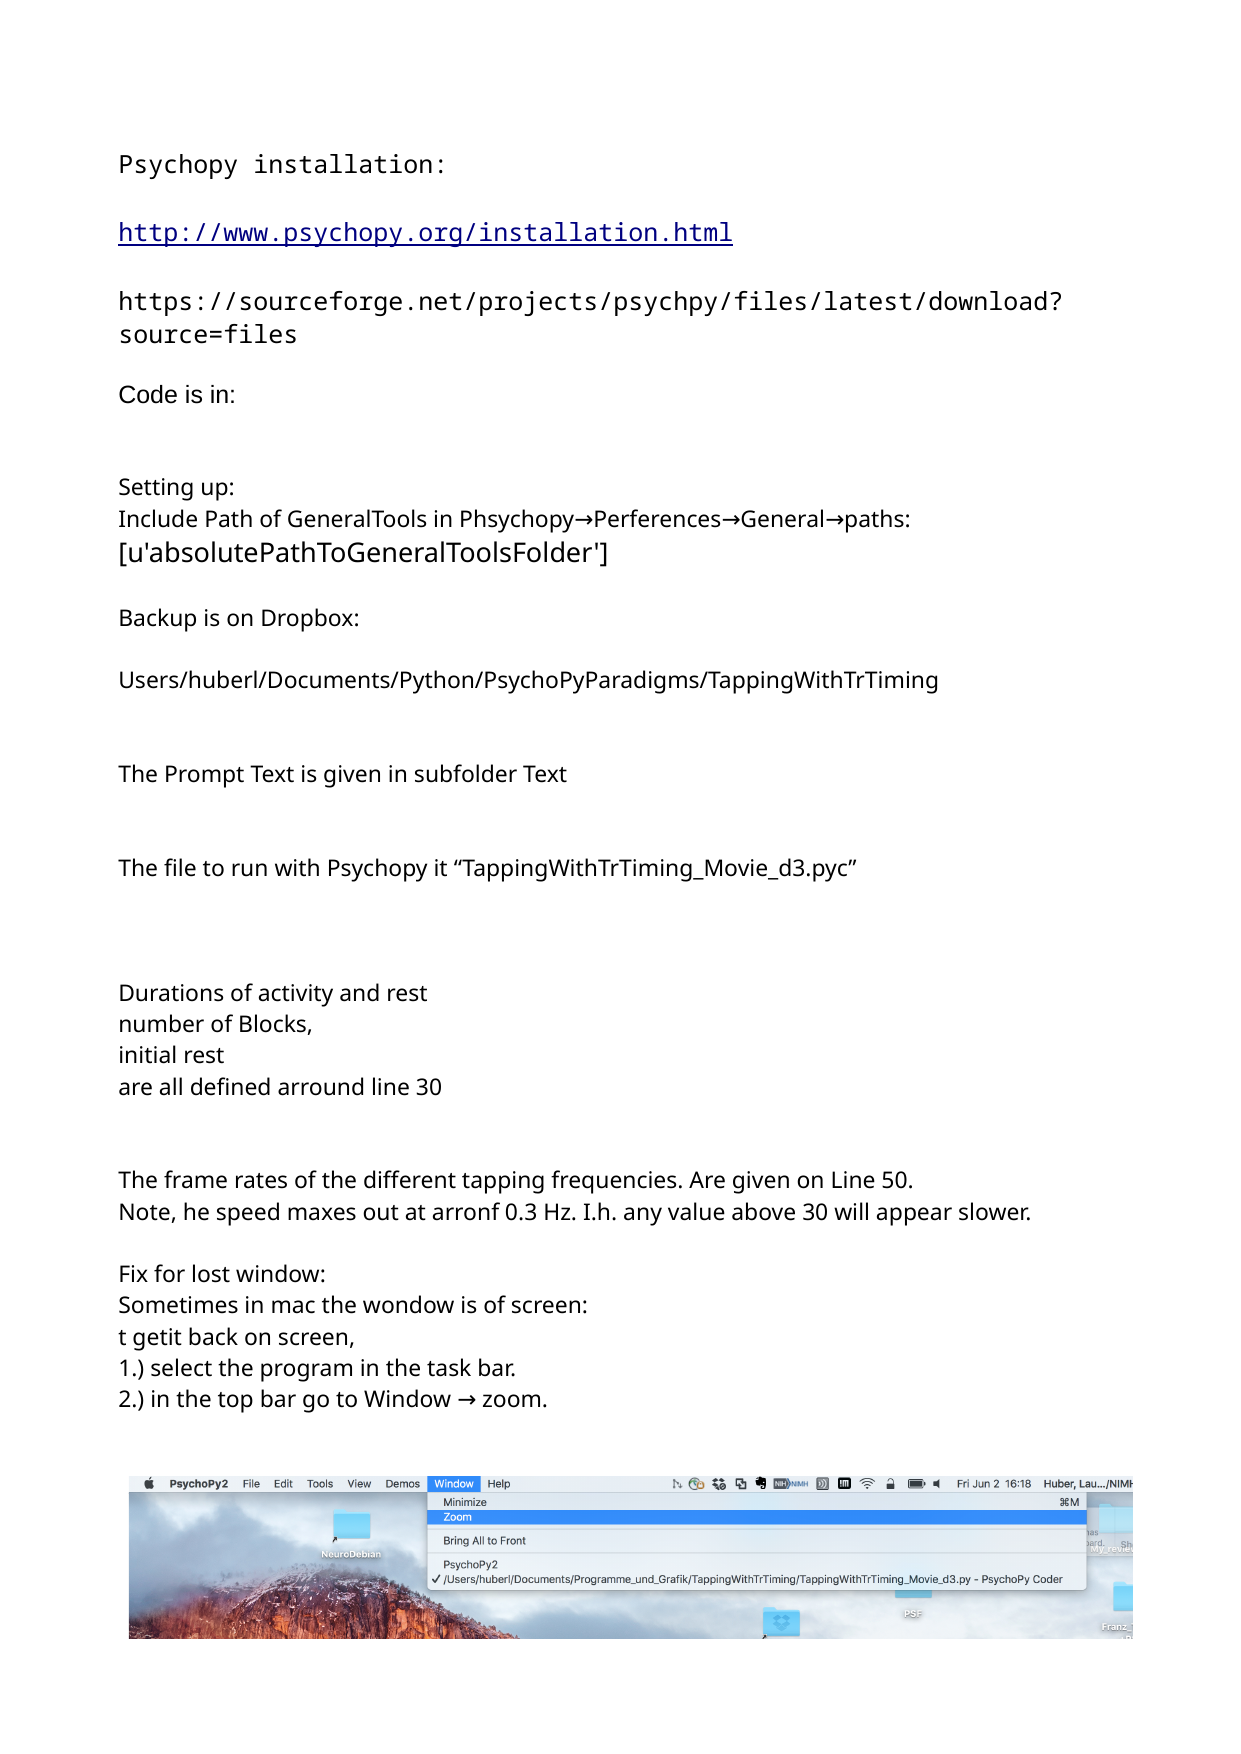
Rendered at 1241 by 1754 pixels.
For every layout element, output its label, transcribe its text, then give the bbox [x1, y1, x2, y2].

picture [128, 1476, 1133, 1639]
text Code is in: [118, 380, 1122, 409]
text The frame rates of the different tapping frequencies. Are given on Line 50. [118, 1164, 1122, 1196]
text initial rest [118, 1039, 1122, 1071]
text are all defined arround line 30 [118, 1071, 1122, 1102]
text Fix for lost window: [118, 1258, 1122, 1289]
text Backup is on Dropbox: [118, 602, 1122, 633]
text The Prompt Text is given in subfolder Text [118, 758, 1122, 789]
text 1.) select the program in the task bar. [118, 1352, 1122, 1383]
text The file to run with Psychopy it “TappingWithTrTiming_Movie_d3.pyc” [118, 852, 1122, 883]
text number of Blocks, [118, 1008, 1122, 1039]
text http://www.psychopy.org/installation.html [118, 215, 1122, 249]
text Psychopy installation: [118, 147, 1122, 181]
text Include Path of GeneralTools in Phsychopy→Perferences→General→paths:[u'absolutePathToGeneralToolsFolder'] [118, 502, 1122, 571]
text 2.) in the top bar go to Window → zoom. [118, 1383, 1122, 1414]
text Users/huberl/Documents/Python/PsychoPyParadigms/TappingWithTrTiming [118, 664, 1122, 696]
text https://sourceforge.net/projects/psychpy/files/latest/download?source=files [118, 283, 1122, 351]
text t getit back on screen, [118, 1321, 1122, 1352]
text Durations of activity and rest [118, 977, 1122, 1008]
text Sometimes in mac the wondow is of screen: [118, 1289, 1122, 1321]
text Note, he speed maxes out at arronf 0.3 Hz. I.h. any value above 30 will appear slower. [118, 1196, 1122, 1227]
text Setting up: [118, 471, 1122, 502]
